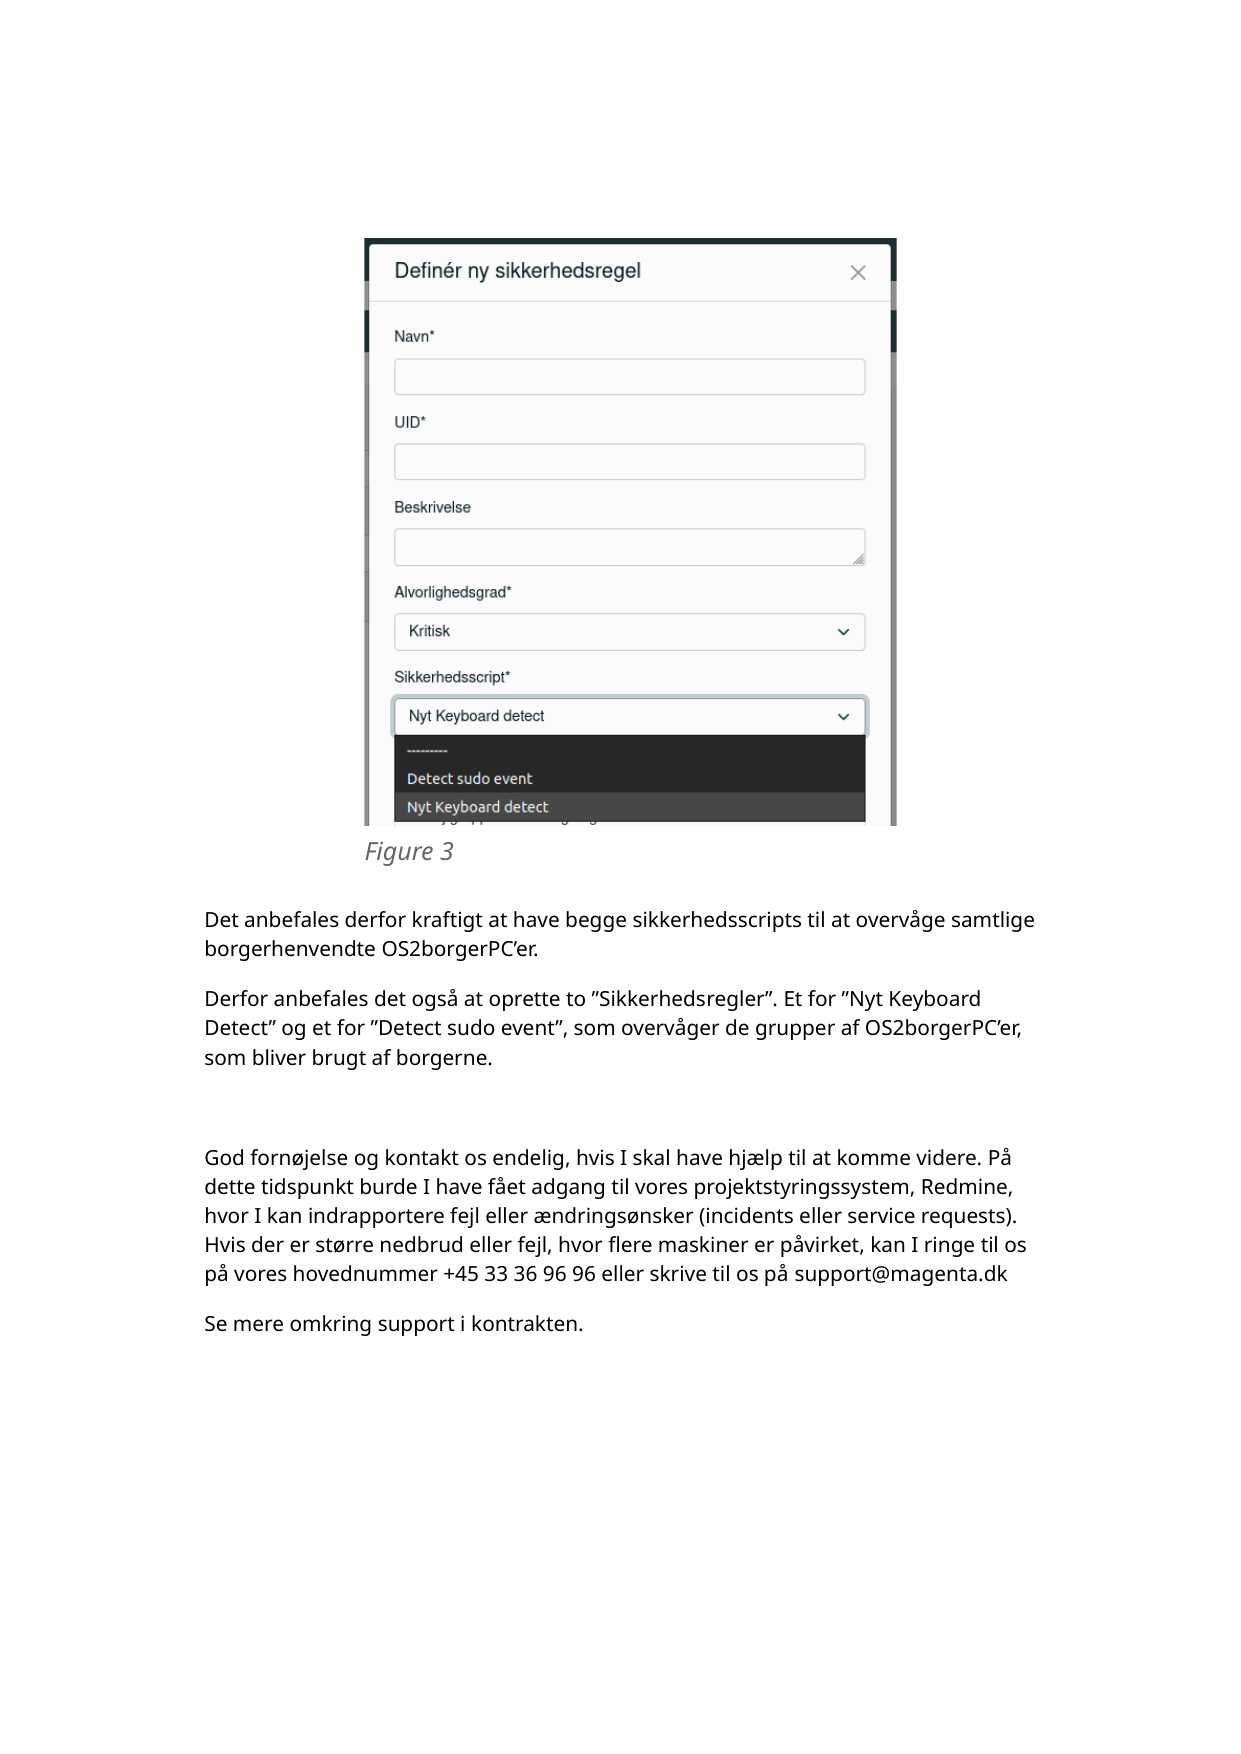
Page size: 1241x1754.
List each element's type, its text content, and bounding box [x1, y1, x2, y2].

text Figure 3 [364, 826, 897, 866]
picture [364, 238, 897, 826]
text Se mere omkring support i kontrakten. [204, 1308, 1036, 1337]
text Derfor anbefales det også at oprette to ”Sikkerhedsregler”. Et for ”Nyt Keyboard Detect” og et for ”Detect sudo event”, som overvåger de grupper af OS2borgerPC’er, som bliver brugt af borgerne. [204, 983, 1036, 1071]
text God fornøjelse og kontakt os endelig, hvis I skal have hjælp til at komme videre. På dette tidspunkt burde I have fået adgang til vores projektstyringssystem, Redmine, hvor I kan indrapportere fejl eller ændringsønsker (incidents eller service requests). Hvis der er større nedbrud eller fejl, hvor flere maskiner er påvirket, kan I ringe til os på vores hovednummer +45 33 36 96 96 eller skrive til os på support@magenta.dk [204, 1142, 1036, 1287]
text Det anbefales derfor kraftigt at have begge sikkerhedsscripts til at overvåge samtlige borgerhenvendte OS2borgerPC’er. [204, 904, 1036, 962]
